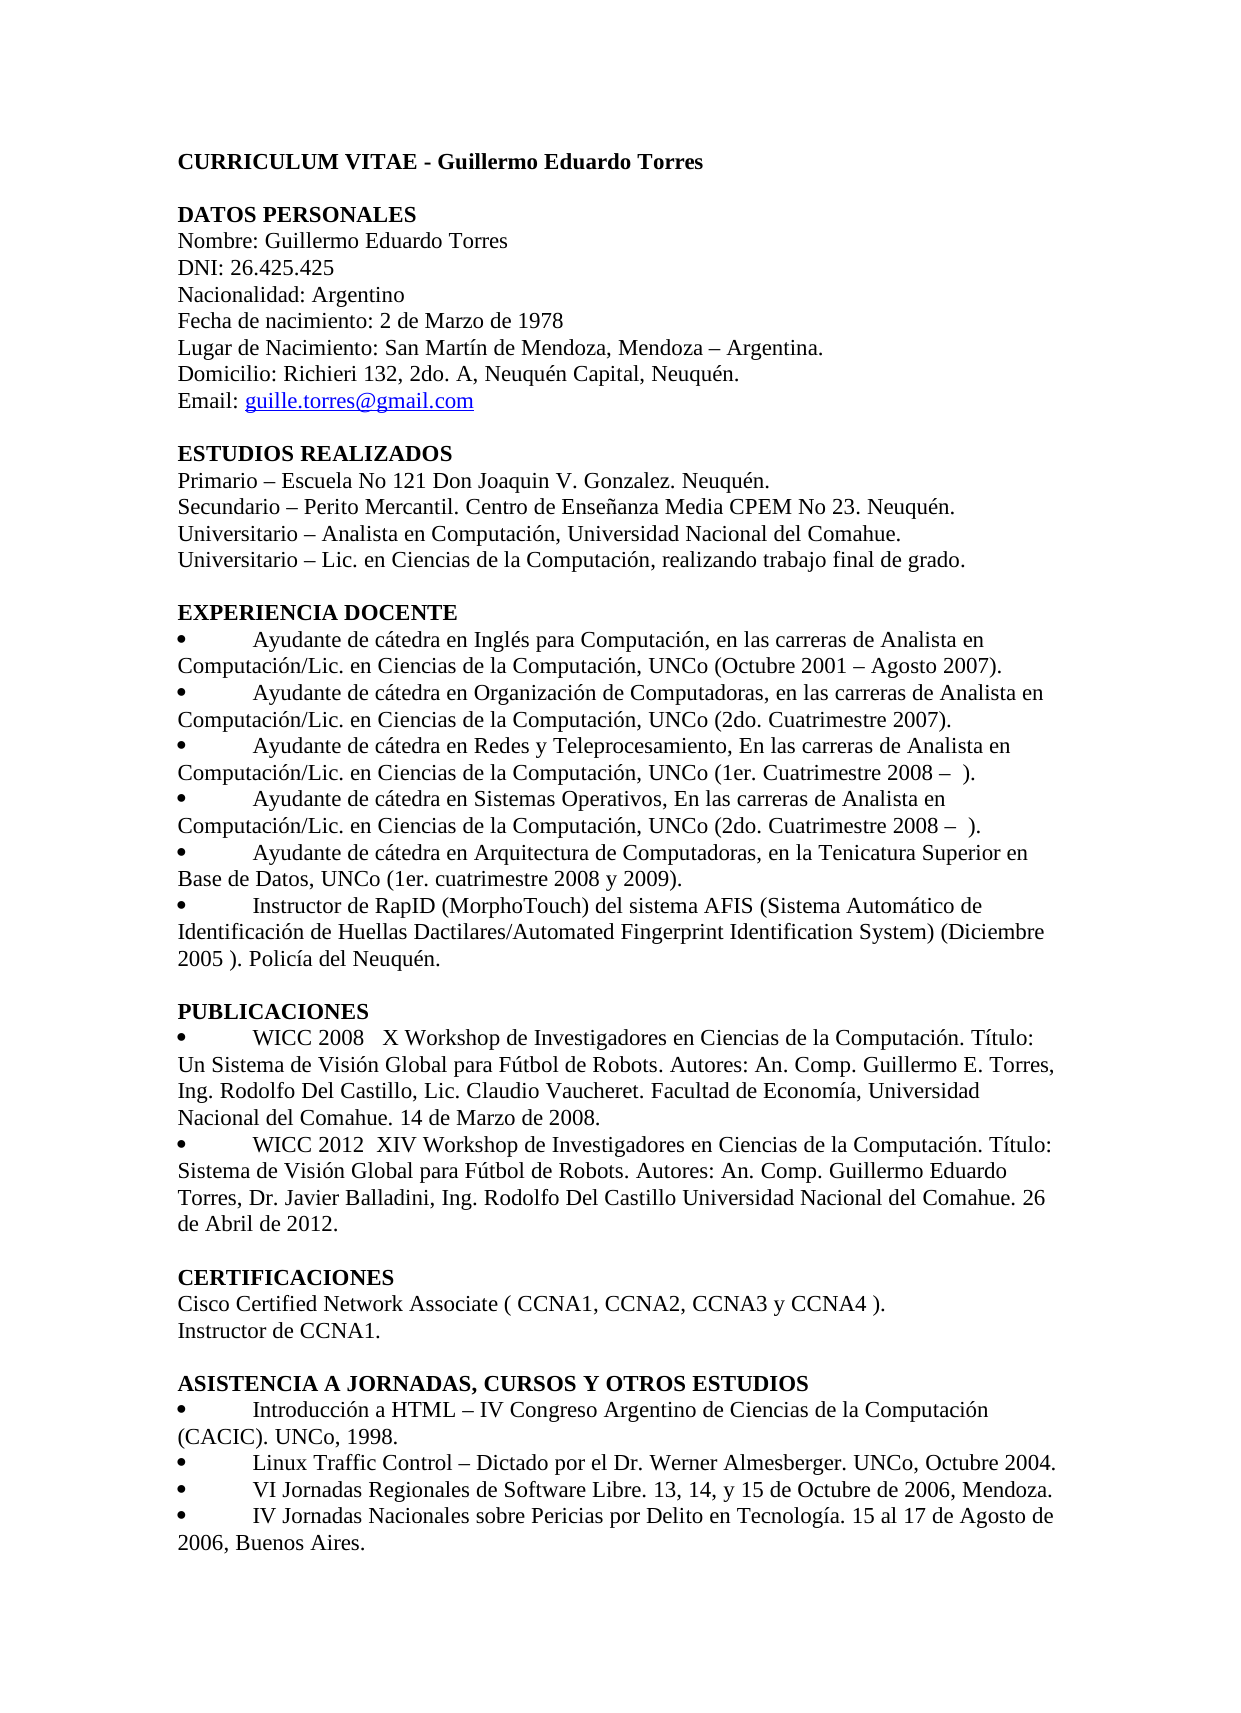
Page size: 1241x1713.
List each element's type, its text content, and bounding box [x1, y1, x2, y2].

text Primario – Escuela No 121 Don Joaquin V. Gonzalez. Neuquén. [177, 466, 1060, 493]
list Ayudante de cátedra en Arquitectura de Computadoras, en la Tenicatura Superior en Base de Datos, UNCo (1er. cuatrimestre 2008 y 2009). [177, 838, 1060, 891]
list Introducción a HTML – IV Congreso Argentino de Ciencias de la Computación (CACIC). UNCo, 1998. [177, 1396, 1060, 1449]
text Lugar de Nacimiento: San Martín de Mendoza, Mendoza – Argentina. [177, 334, 1060, 360]
list WICC 2012 ­ XIV Workshop de Investigadores en Ciencias de la Computación. Título: Sistema de Visión Global para Fútbol de Robots. Autores: An. Comp. Guillermo Eduardo Torres, Dr. Javier Balladini, Ing. Rodolfo Del Castillo Universidad Nacional del Comahue. 26 de Abril de 2012. [177, 1131, 1060, 1237]
list IV Jornadas Nacionales sobre Pericias por Delito en Tecnología. 15 al 17 de Agosto de 2006, Buenos Aires. [177, 1502, 1060, 1556]
list Ayudante de cátedra en Inglés para Computación, en las carreras de Analista en Computación/Lic. en Ciencias de la Computación, UNCo (Octubre 2001 – Agosto 2007). [177, 626, 1060, 679]
list Ayudante de cátedra en Redes y Teleprocesamiento, En las carreras de Analista en Computación/Lic. en Ciencias de la Computación, UNCo (1er. Cuatrimestre 2008 – ). [177, 732, 1060, 785]
text Nombre: Guillermo Eduardo Torres [177, 227, 1060, 254]
text Instructor de CCNA1. [177, 1316, 1060, 1343]
text Domicilio: Richieri 132, 2do. A, Neuquén Capital, Neuquén. [177, 360, 1060, 387]
text Fecha de nacimiento: 2 de Marzo de 1978 [177, 307, 1060, 334]
text EXPERIENCIA DOCENTE [177, 599, 1060, 626]
list Linux Traffic Control – Dictado por el Dr. Werner Almesberger. UNCo, Octubre 2004. [177, 1449, 1060, 1476]
text Universitario – Lic. en Ciencias de la Computación, realizando trabajo final de grado. [177, 546, 1060, 573]
text DATOS PERSONALES [177, 201, 1060, 227]
text CURRICULUM VITAE - Guillermo Eduardo Torres [177, 148, 1060, 174]
text ESTUDIOS REALIZADOS [177, 440, 1060, 466]
text Universitario – Analista en Computación, Universidad Nacional del Comahue. [177, 519, 1060, 546]
list Instructor de RapID (MorphoTouch) del sistema AFIS (Sistema Automático de Identificación de Huellas Dactilares/Automated Fingerprint Identification System) (Diciembre 2005 ). Policía del Neuquén. [177, 891, 1060, 971]
text Secundario – Perito Mercantil. Centro de Enseñanza Media CPEM No 23. Neuquén. [177, 493, 1060, 519]
text Cisco Certified Network Associate ( CCNA1, CCNA2, CCNA3 y CCNA4 ). [177, 1290, 1060, 1316]
text Nacionalidad: Argentino [177, 281, 1060, 307]
list VI Jornadas Regionales de Software Libre. 13, 14, y 15 de Octubre de 2006, Mendoza. [177, 1476, 1060, 1502]
text CERTIFICACIONES [177, 1263, 1060, 1290]
list Ayudante de cátedra en Sistemas Operativos, En las carreras de Analista en Computación/Lic. en Ciencias de la Computación, UNCo (2do. Cuatrimestre 2008 – ). [177, 785, 1060, 838]
text ASISTENCIA A JORNADAS, CURSOS Y OTROS ESTUDIOS [177, 1369, 1060, 1396]
list WICC 2008 ­ X Workshop de Investigadores en Ciencias de la Computación. Título: Un Sistema de Visión Global para Fútbol de Robots. Autores: An. Comp. Guillermo E. Torres, Ing. Rodolfo Del Castillo, Lic. Claudio Vaucheret. Facultad de Economía, Universidad Nacional del Comahue. 14 de Marzo de 2008. [177, 1024, 1060, 1131]
text DNI: 26.425.425 [177, 254, 1060, 281]
list Ayudante de cátedra en Organización de Computadoras, en las carreras de Analista en Computación/Lic. en Ciencias de la Computación, UNCo (2do. Cuatrimestre 2007). [177, 679, 1060, 732]
text PUBLICACIONES [177, 998, 1060, 1024]
text Email: guille.torres@gmail.com [177, 387, 1060, 413]
